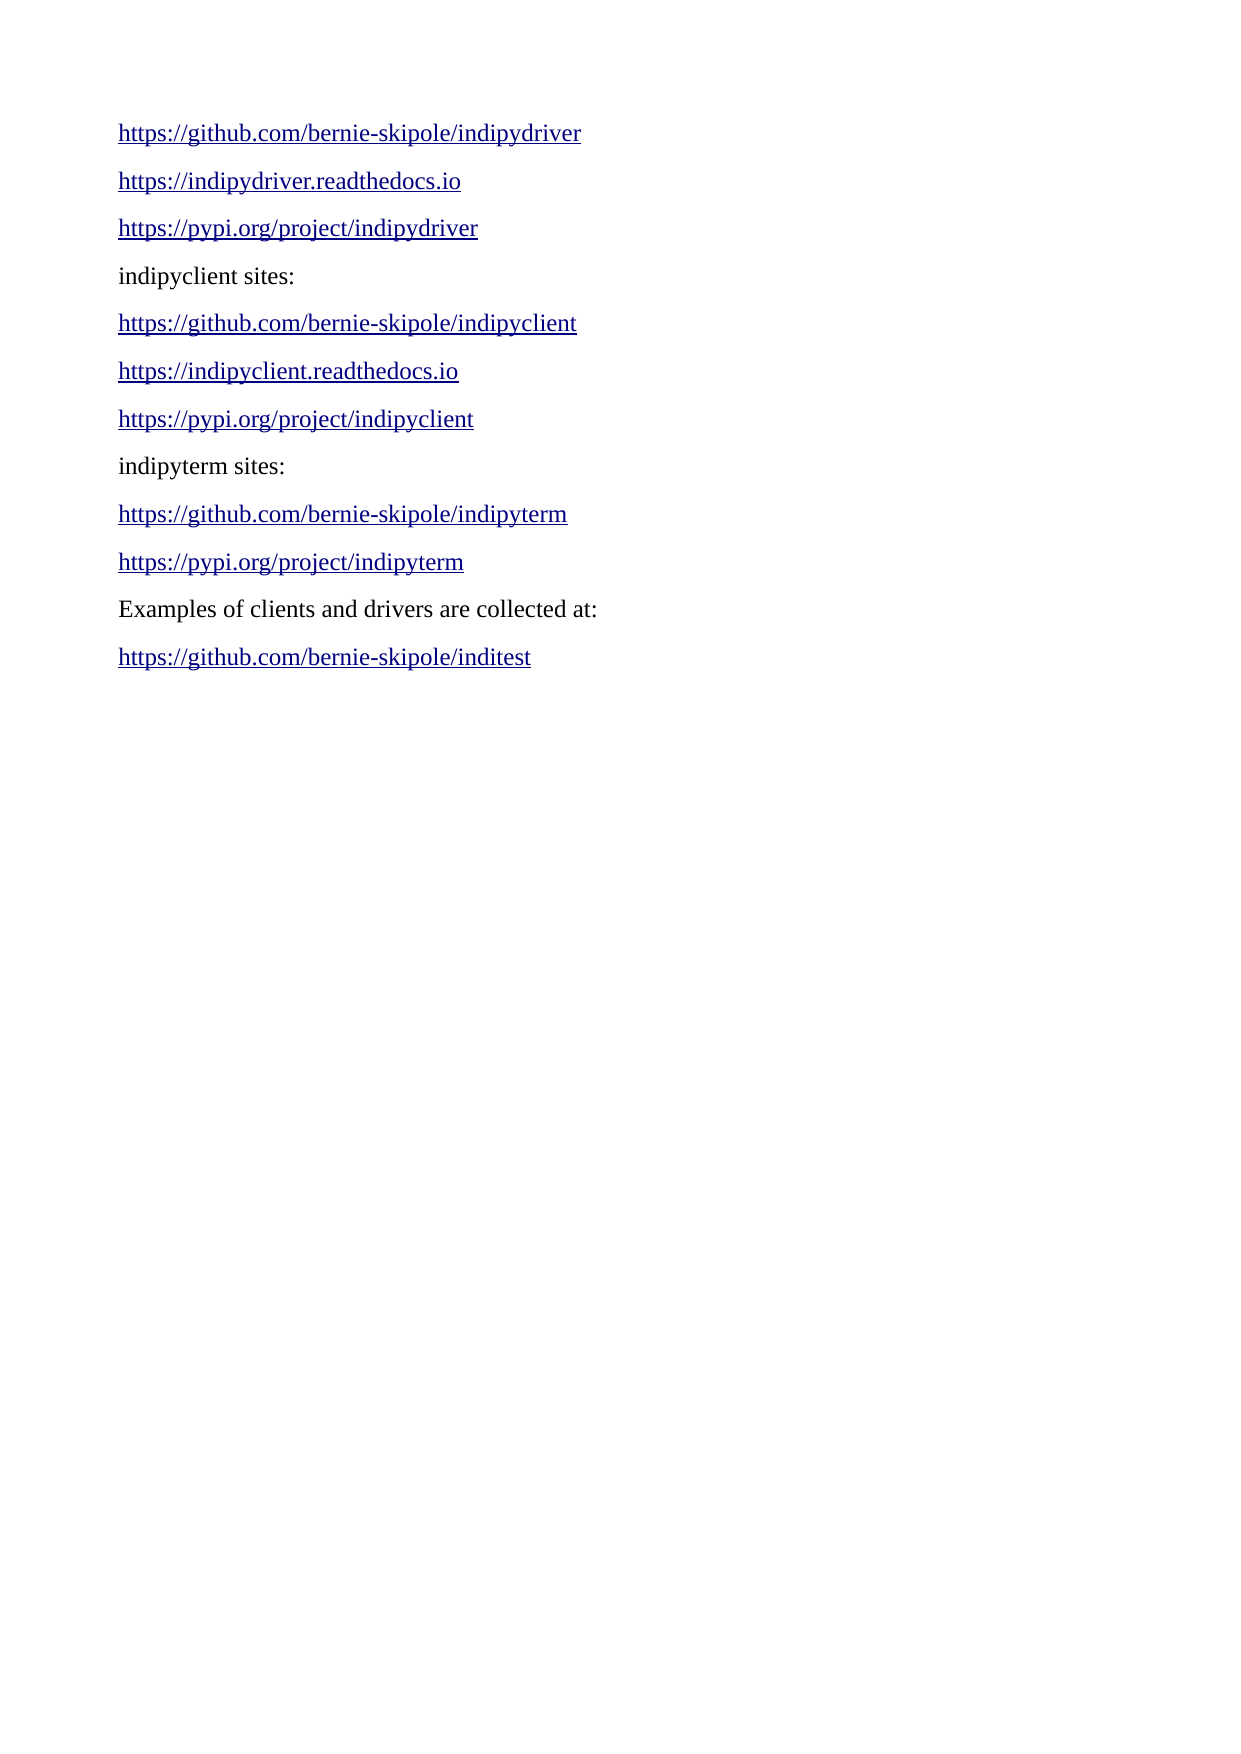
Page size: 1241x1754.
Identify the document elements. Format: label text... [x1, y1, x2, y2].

text https://pypi.org/project/indipyclient [118, 404, 1122, 432]
text https://github.com/bernie-skipole/indipyterm [118, 499, 1122, 528]
text https://pypi.org/project/indipyterm [118, 547, 1122, 575]
text https://indipydriver.readthedocs.io [118, 166, 1122, 194]
text Examples of clients and drivers are collected at: [118, 594, 1122, 623]
text https://pypi.org/project/indipydriver [118, 213, 1122, 242]
text indipyterm sites: [118, 451, 1122, 480]
text https://github.com/bernie-skipole/inditest [118, 642, 1122, 671]
text https://indipyclient.readthedocs.io [118, 356, 1122, 385]
text https://github.com/bernie-skipole/indipydriver [118, 118, 1122, 147]
text indipyclient sites: [118, 261, 1122, 290]
text https://github.com/bernie-skipole/indipyclient [118, 308, 1122, 337]
